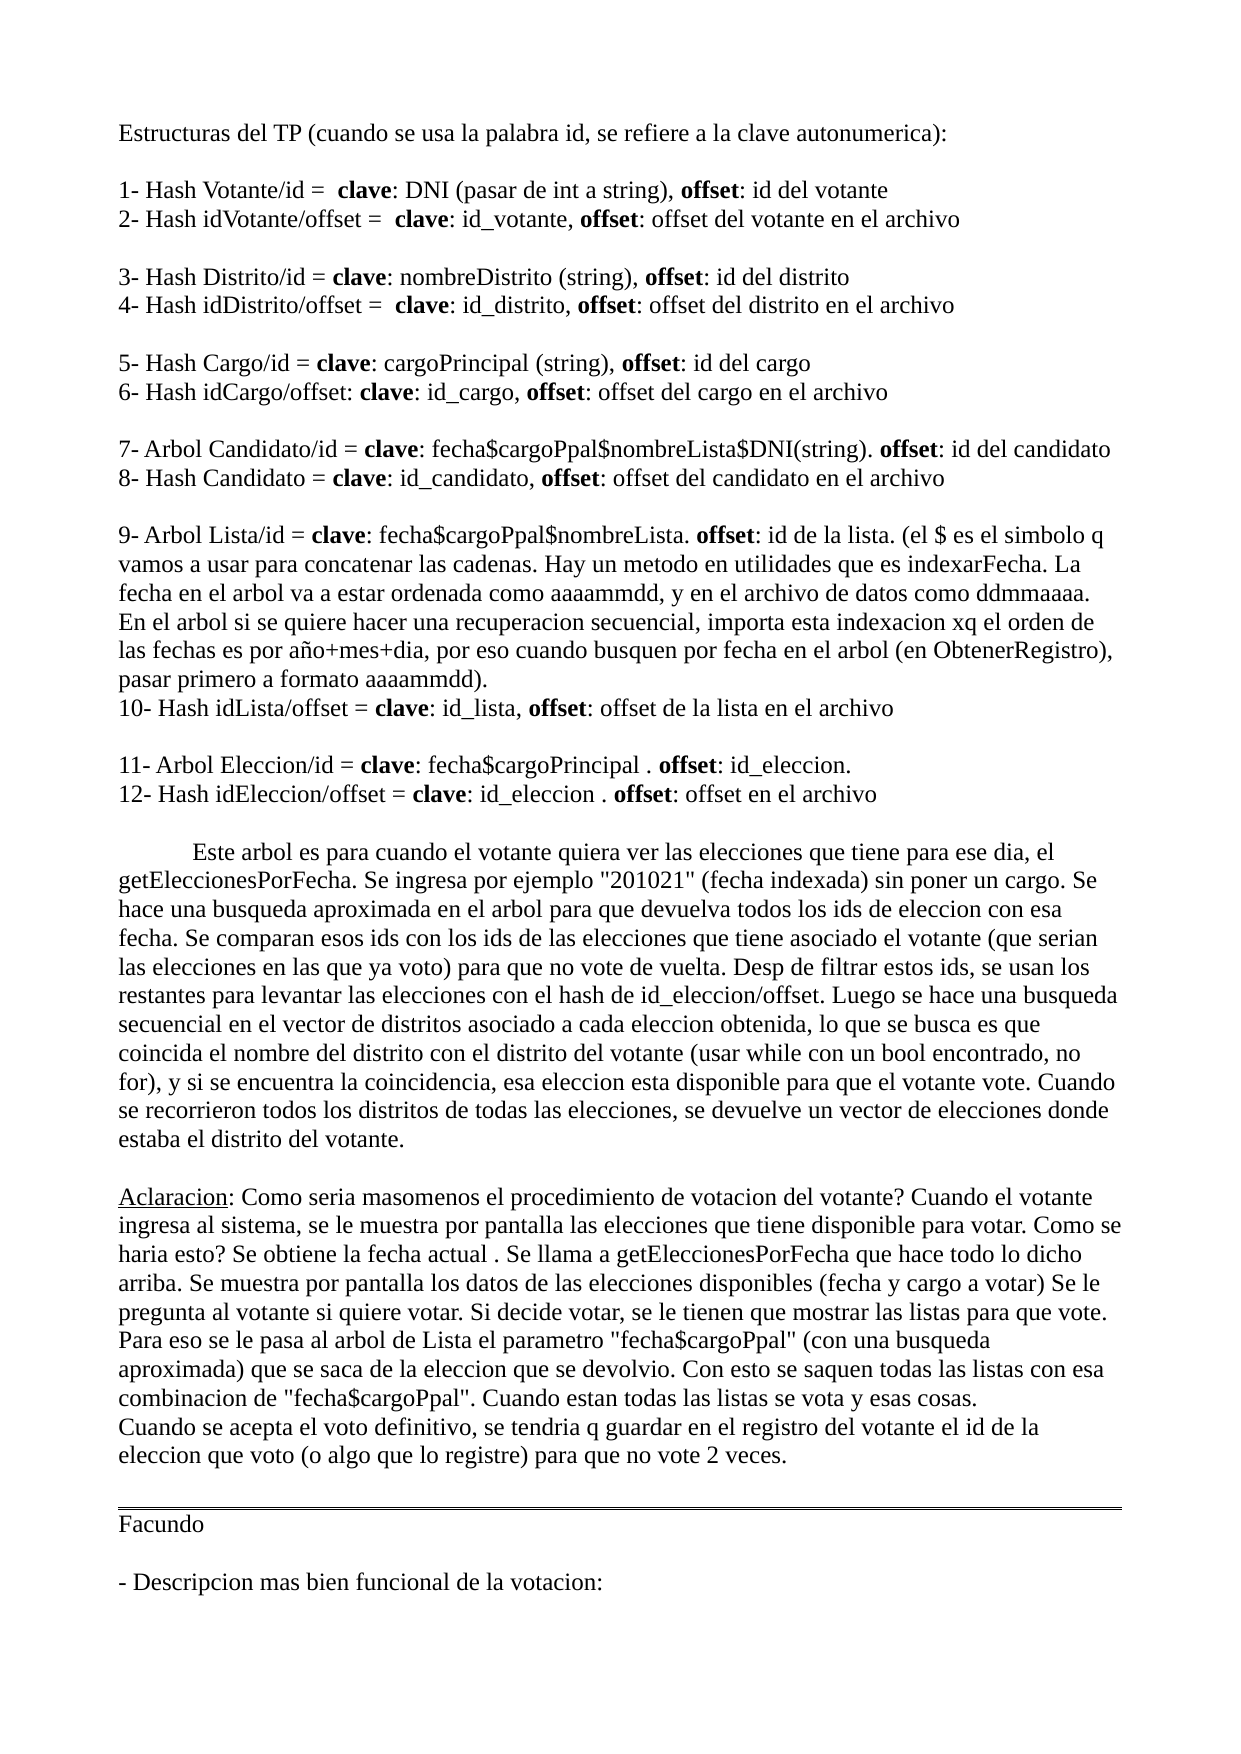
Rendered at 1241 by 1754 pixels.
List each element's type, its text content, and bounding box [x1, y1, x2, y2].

text 6- Hash idCargo/offset: clave: id_cargo, offset: offset del cargo en el archivo [118, 377, 1122, 406]
text 11- Arbol Eleccion/id = clave: fecha$cargoPrincipal . offset: id_eleccion. [118, 751, 1122, 779]
text 10- Hash idLista/offset = clave: id_lista, offset: offset de la lista en el archivo [118, 693, 1122, 722]
text 2- Hash idVotante/offset = clave: id_votante, offset: offset del votante en el archivo [118, 204, 1122, 233]
text 12- Hash idEleccion/offset = clave: id_eleccion . offset: offset en el archivo [118, 779, 1122, 808]
text 3- Hash Distrito/id = clave: nombreDistrito (string), offset: id del distrito [118, 262, 1122, 291]
text Estructuras del TP (cuando se usa la palabra id, se refiere a la clave autonumerica): [118, 118, 1122, 147]
text Este arbol es para cuando el votante quiera ver las elecciones que tiene para ese dia, el getEleccionesPorFecha. Se ingresa por ejemplo "201021" (fecha indexada) sin poner un cargo. Se hace una busqueda aproximada en el arbol para que devuelva todos los ids de eleccion con esa fecha. Se comparan esos ids con los ids de las elecciones que tiene asociado el votante (que serian las elecciones en las que ya voto) para que no vote de vuelta. Desp de filtrar estos ids, se usan los restantes para levantar las elecciones con el hash de id_eleccion/offset. Luego se hace una busqueda secuencial en el vector de distritos asociado a cada eleccion obtenida, lo que se busca es que coincida el nombre del distrito con el distrito del votante (usar while con un bool encontrado, no for), y si se encuentra la coincidencia, esa eleccion esta disponible para que el votante vote. Cuando se recorrieron todos los distritos de todas las elecciones, se devuelve un vector de elecciones donde estaba el distrito del votante. [118, 837, 1122, 1153]
text Facundo [118, 1510, 1122, 1538]
text 7- Arbol Candidato/id = clave: fecha$cargoPpal$nombreLista$DNI(string). offset: id del candidato [118, 434, 1122, 463]
text Aclaracion: Como seria masomenos el procedimiento de votacion del votante? Cuando el votante ingresa al sistema, se le muestra por pantalla las elecciones que tiene disponible para votar. Como se haria esto? Se obtiene la fecha actual . Se llama a getEleccionesPorFecha que hace todo lo dicho arriba. Se muestra por pantalla los datos de las elecciones disponibles (fecha y cargo a votar) Se le pregunta al votante si quiere votar. Si decide votar, se le tienen que mostrar las listas para que vote. Para eso se le pasa al arbol de Lista el parametro "fecha$cargoPpal" (con una busqueda aproximada) que se saca de la eleccion que se devolvio. Con esto se saquen todas las listas con esa combinacion de "fecha$cargoPpal". Cuando estan todas las listas se vota y esas cosas. [118, 1182, 1122, 1412]
text 8- Hash Candidato = clave: id_candidato, offset: offset del candidato en el archivo [118, 463, 1122, 492]
text 5- Hash Cargo/id = clave: cargoPrincipal (string), offset: id del cargo [118, 348, 1122, 377]
text - Descripcion mas bien funcional de la votacion: [118, 1567, 1122, 1595]
text 9- Arbol Lista/id = clave: fecha$cargoPpal$nombreLista. offset: id de la lista. (el $ es el simbolo q vamos a usar para concatenar las cadenas. Hay un metodo en utilidades que es indexarFecha. La fecha en el arbol va a estar ordenada como aaaammdd, y en el archivo de datos como ddmmaaaa. En el arbol si se quiere hacer una recuperacion secuencial, importa esta indexacion xq el orden de las fechas es por año+mes+dia, por eso cuando busquen por fecha en el arbol (en ObtenerRegistro), pasar primero a formato aaaammdd). [118, 521, 1122, 693]
text 4- Hash idDistrito/offset = clave: id_distrito, offset: offset del distrito en el archivo [118, 291, 1122, 319]
text Cuando se acepta el voto definitivo, se tendria q guardar en el registro del votante el id de la eleccion que voto (o algo que lo registre) para que no vote 2 veces. [118, 1412, 1122, 1469]
text 1- Hash Votante/id = clave: DNI (pasar de int a string), offset: id del votante [118, 176, 1122, 204]
